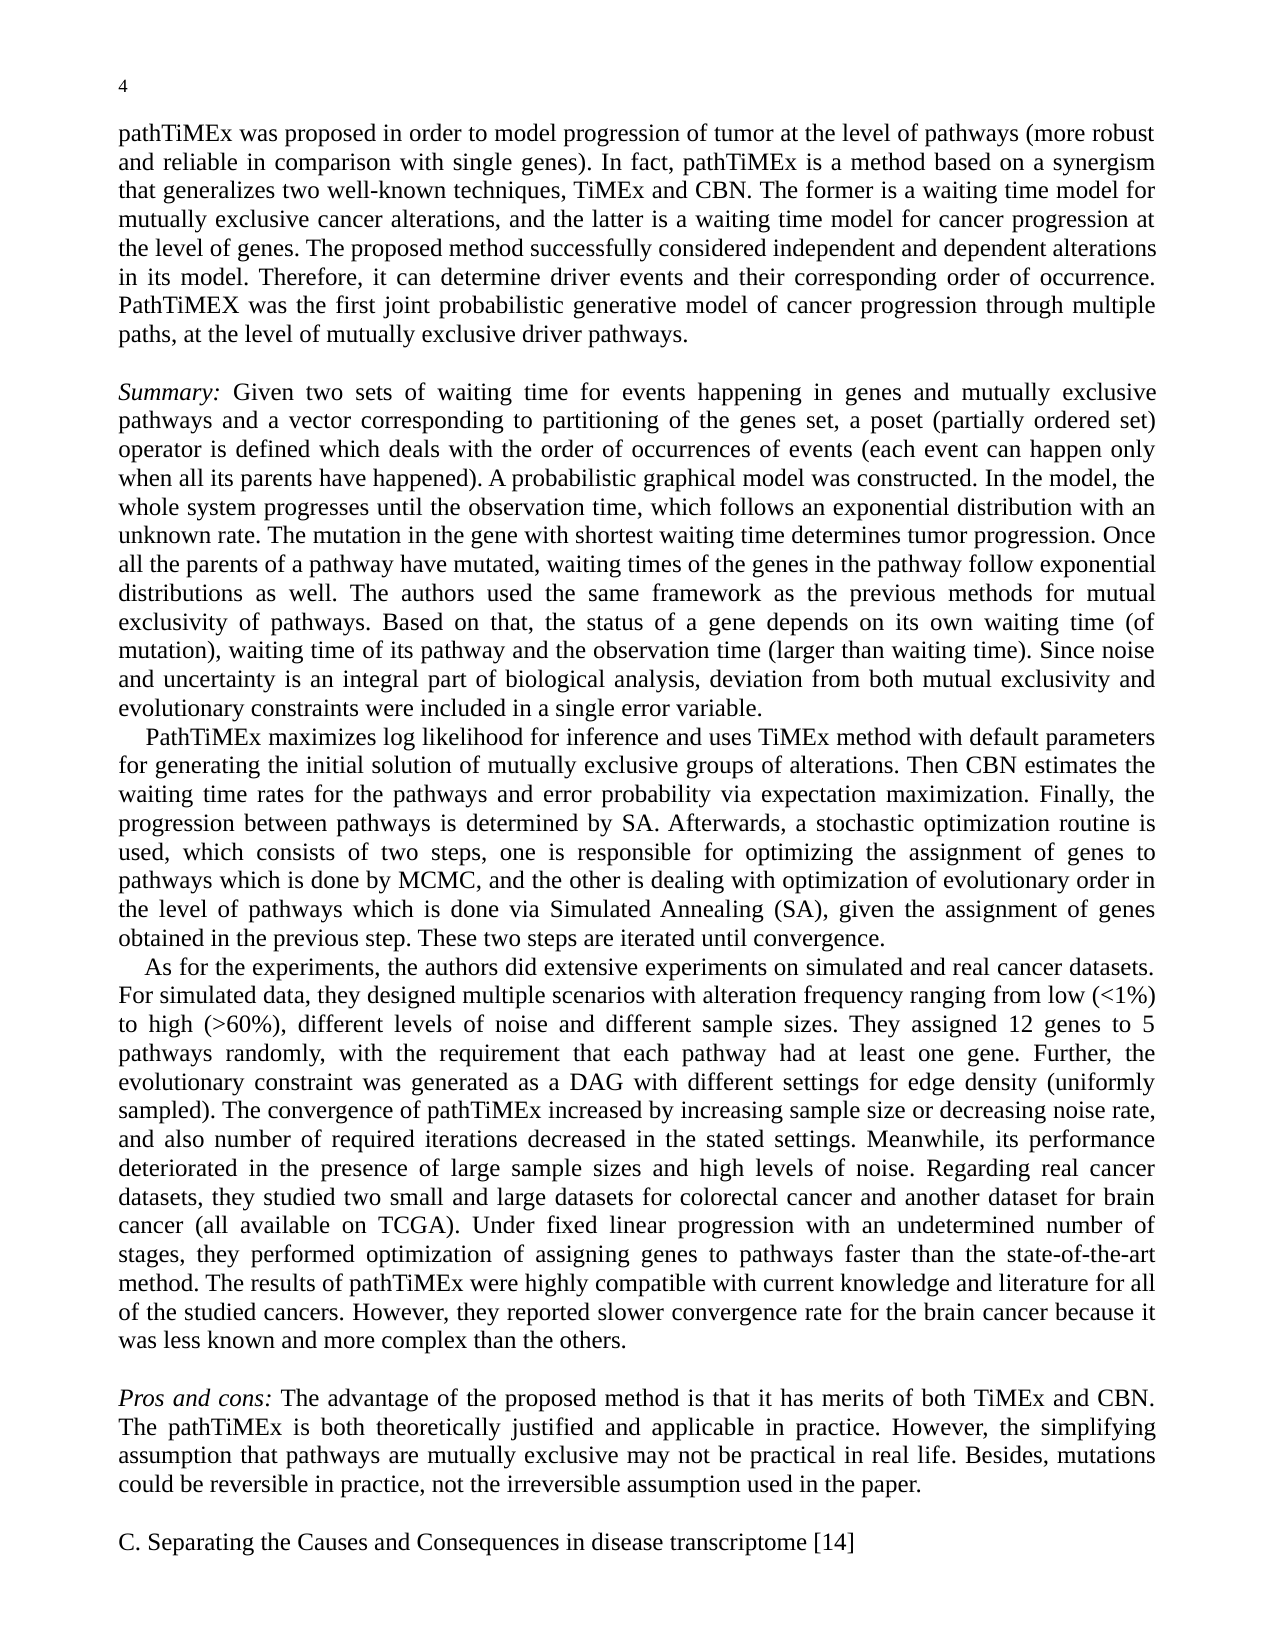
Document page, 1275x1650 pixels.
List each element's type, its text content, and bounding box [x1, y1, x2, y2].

text pathTiMEx was proposed in order to model progression of tumor at the level of pathways (more robust and reliable in comparison with single genes). In fact, pathTiMEx is a method based on a synergism that generalizes two well-known techniques, TiMEx and CBN. The former is a waiting time model for mutually exclusive cancer alterations, and the latter is a waiting time model for cancer progression at the level of genes. The proposed method successfully considered independent and dependent alterations in its model. Therefore, it can determine driver events and their corresponding order of occurrence. PathTiMEX was the first joint probabilistic generative model of cancer progression through multiple paths, at the level of mutually exclusive driver pathways. [118, 118, 1157, 348]
text Pros and cons: The advantage of the proposed method is that it has merits of both TiMEx and CBN. The pathTiMEx is both theoretically justified and applicable in practice. However, the simplifying assumption that pathways are mutually exclusive may not be practical in real life. Besides, mutations could be reversible in practice, not the irreversible assumption used in the paper. [118, 1383, 1157, 1498]
text PathTiMEx maximizes log likelihood for inference and uses TiMEx method with default parameters for generating the initial solution of mutually exclusive groups of alterations. Then CBN estimates the waiting time rates for the pathways and error probability via expectation maximization. Finally, the progression between pathways is determined by SA. Afterwards, a stochastic optimization routine is used, which consists of two steps, one is responsible for optimizing the assignment of genes to pathways which is done by MCMC, and the other is dealing with optimization of evolutionary order in the level of pathways which is done via Simulated Annealing (SA), given the assignment of genes obtained in the previous step. These two steps are iterated until convergence. [118, 722, 1157, 952]
text C. Separating the Causes and Consequences in disease transcriptome [14] [118, 1527, 1157, 1556]
text As for the experiments, the authors did extensive experiments on simulated and real cancer datasets. For simulated data, they designed multiple scenarios with alteration frequency ranging from low (<1%) to high (>60%), different levels of noise and different sample sizes. They assigned 12 genes to 5 pathways randomly, with the requirement that each pathway had at least one gene. Further, the evolutionary constraint was generated as a DAG with different settings for edge density (uniformly sampled). The convergence of pathTiMEx increased by increasing sample size or decreasing noise rate, and also number of required iterations decreased in the stated settings. Meanwhile, its performance deteriorated in the presence of large sample sizes and high levels of noise. Regarding real cancer datasets, they studied two small and large datasets for colorectal cancer and another dataset for brain cancer (all available on TCGA). Under fixed linear progression with an undetermined number of stages, they performed optimization of assigning genes to pathways faster than the state-of-the-art method. The results of pathTiMEx were highly compatible with current knowledge and literature for all of the studied cancers. However, they reported slower convergence rate for the brain cancer because it was less known and more complex than the others. [118, 952, 1157, 1354]
text Summary: Given two sets of waiting time for events happening in genes and mutually exclusive pathways and a vector corresponding to partitioning of the genes set, a poset (partially ordered set) operator is defined which deals with the order of occurrences of events (each event can happen only when all its parents have happened). A probabilistic graphical model was constructed. In the model, the whole system progresses until the observation time, which follows an exponential distribution with an unknown rate. The mutation in the gene with shortest waiting time determines tumor progression. Once all the parents of a pathway have mutated, waiting times of the genes in the pathway follow exponential distributions as well. The authors used the same framework as the previous methods for mutual exclusivity of pathways. Based on that, the status of a gene depends on its own waiting time (of mutation), waiting time of its pathway and the observation time (larger than waiting time). Since noise and uncertainty is an integral part of biological analysis, deviation from both mutual exclusivity and evolutionary constraints were included in a single error variable. [118, 377, 1157, 722]
